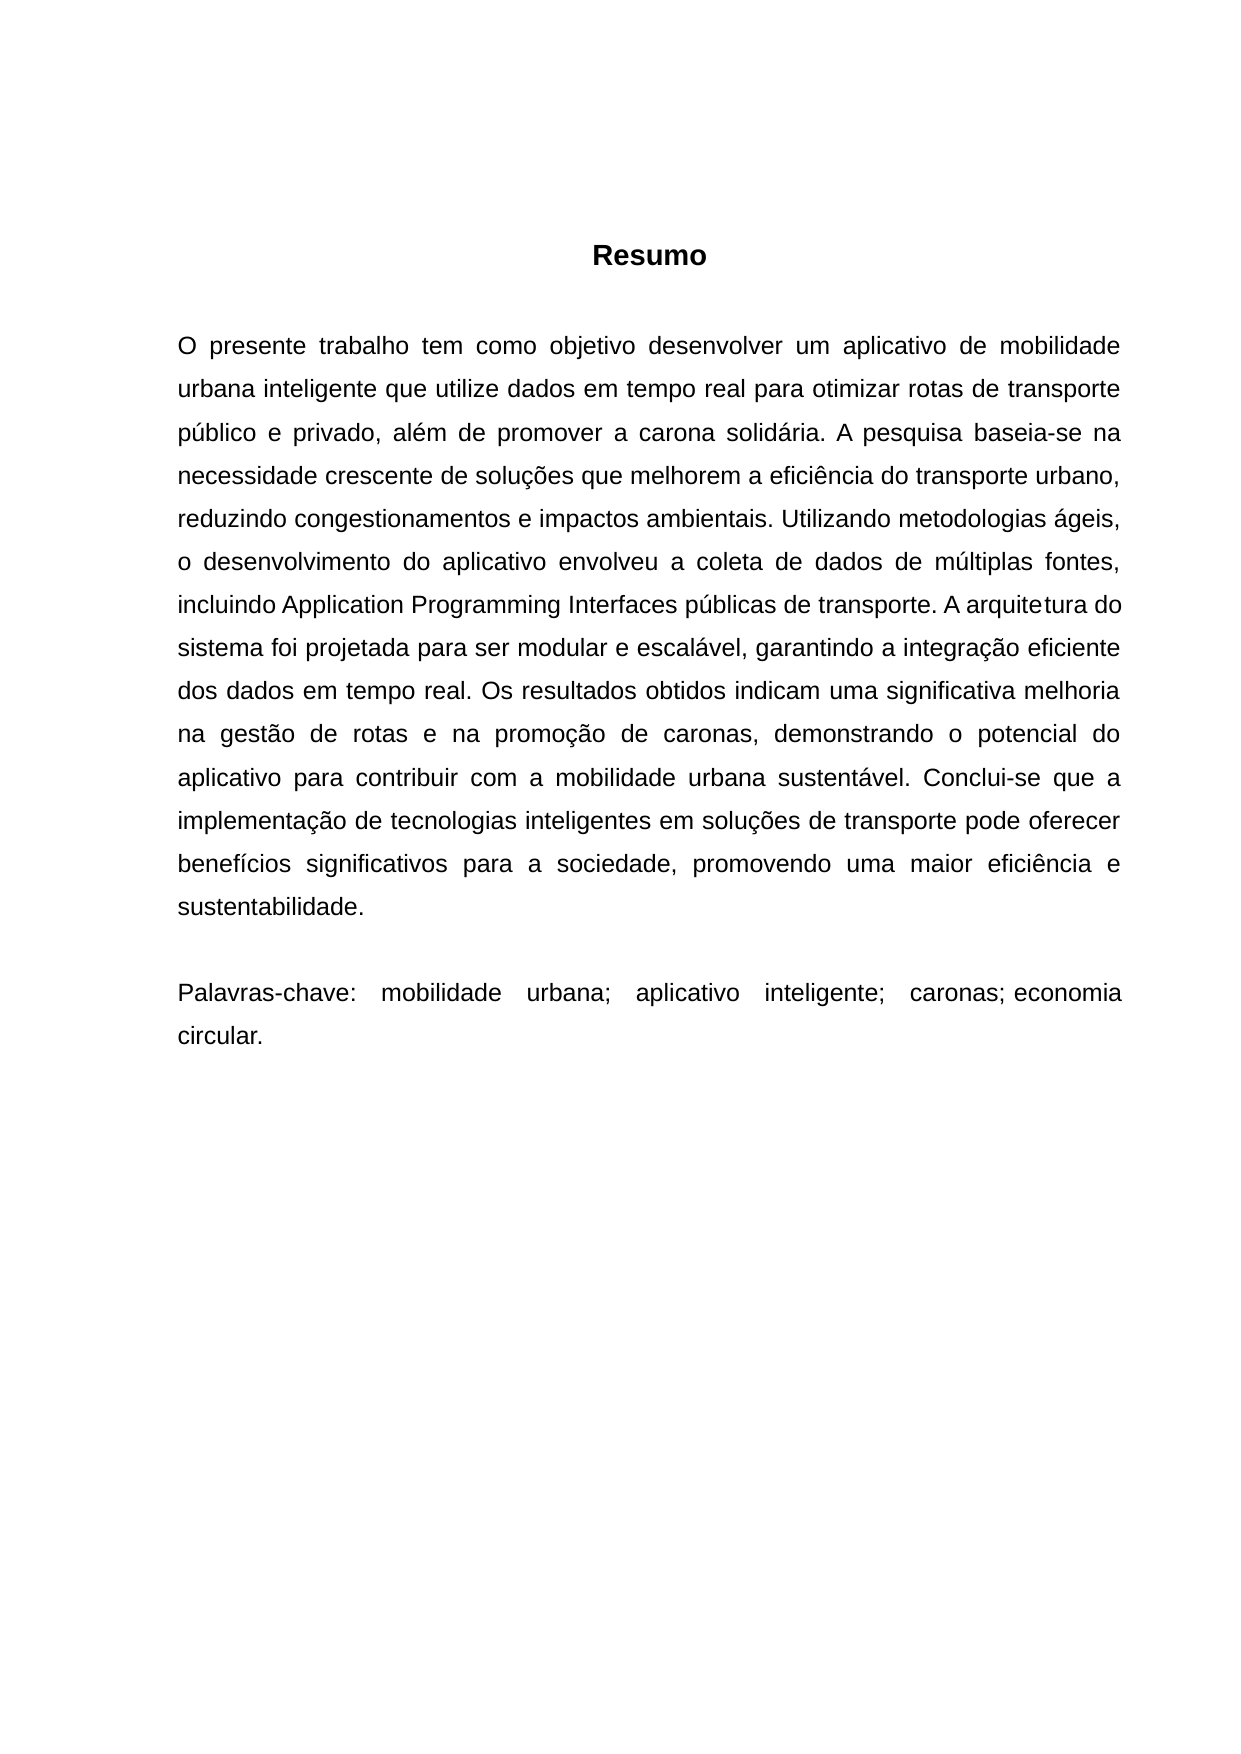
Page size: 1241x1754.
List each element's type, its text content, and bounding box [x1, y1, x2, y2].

text O presente trabalho tem como objetivo desenvolver um aplicativo de mobilidade urbana inteligente que utilize dados em tempo real para otimizar rotas de transporte público e privado, além de promover a carona solidária. A pesquisa baseia-se na necessidade crescente de soluções que melhorem a eficiência do transporte urbano, reduzindo congestionamentos e impactos ambientais. Utilizando metodologias ágeis, o desenvolvimento do aplicativo envolveu a coleta de dados de múltiplas fontes, incluindo Application Programming Interfaces públicas de transporte. A arquitetura do sistema foi projetada para ser modular e escalável, garantindo a integração eficiente dos dados em tempo real. Os resultados obtidos indicam uma significativa melhoria na gestão de rotas e na promoção de caronas, demonstrando o potencial do aplicativo para contribuir com a mobilidade urbana sustentável. Conclui-se que a implementação de tecnologias inteligentes em soluções de transporte pode oferecer benefícios significativos para a sociedade, promovendo uma maior eficiência e sustentabilidade. [177, 331, 1122, 921]
text Palavras-chave: mobilidade urbana; aplicativo inteligente; caronas; economia circular. [177, 978, 1122, 1050]
text Resumo [177, 238, 1122, 271]
